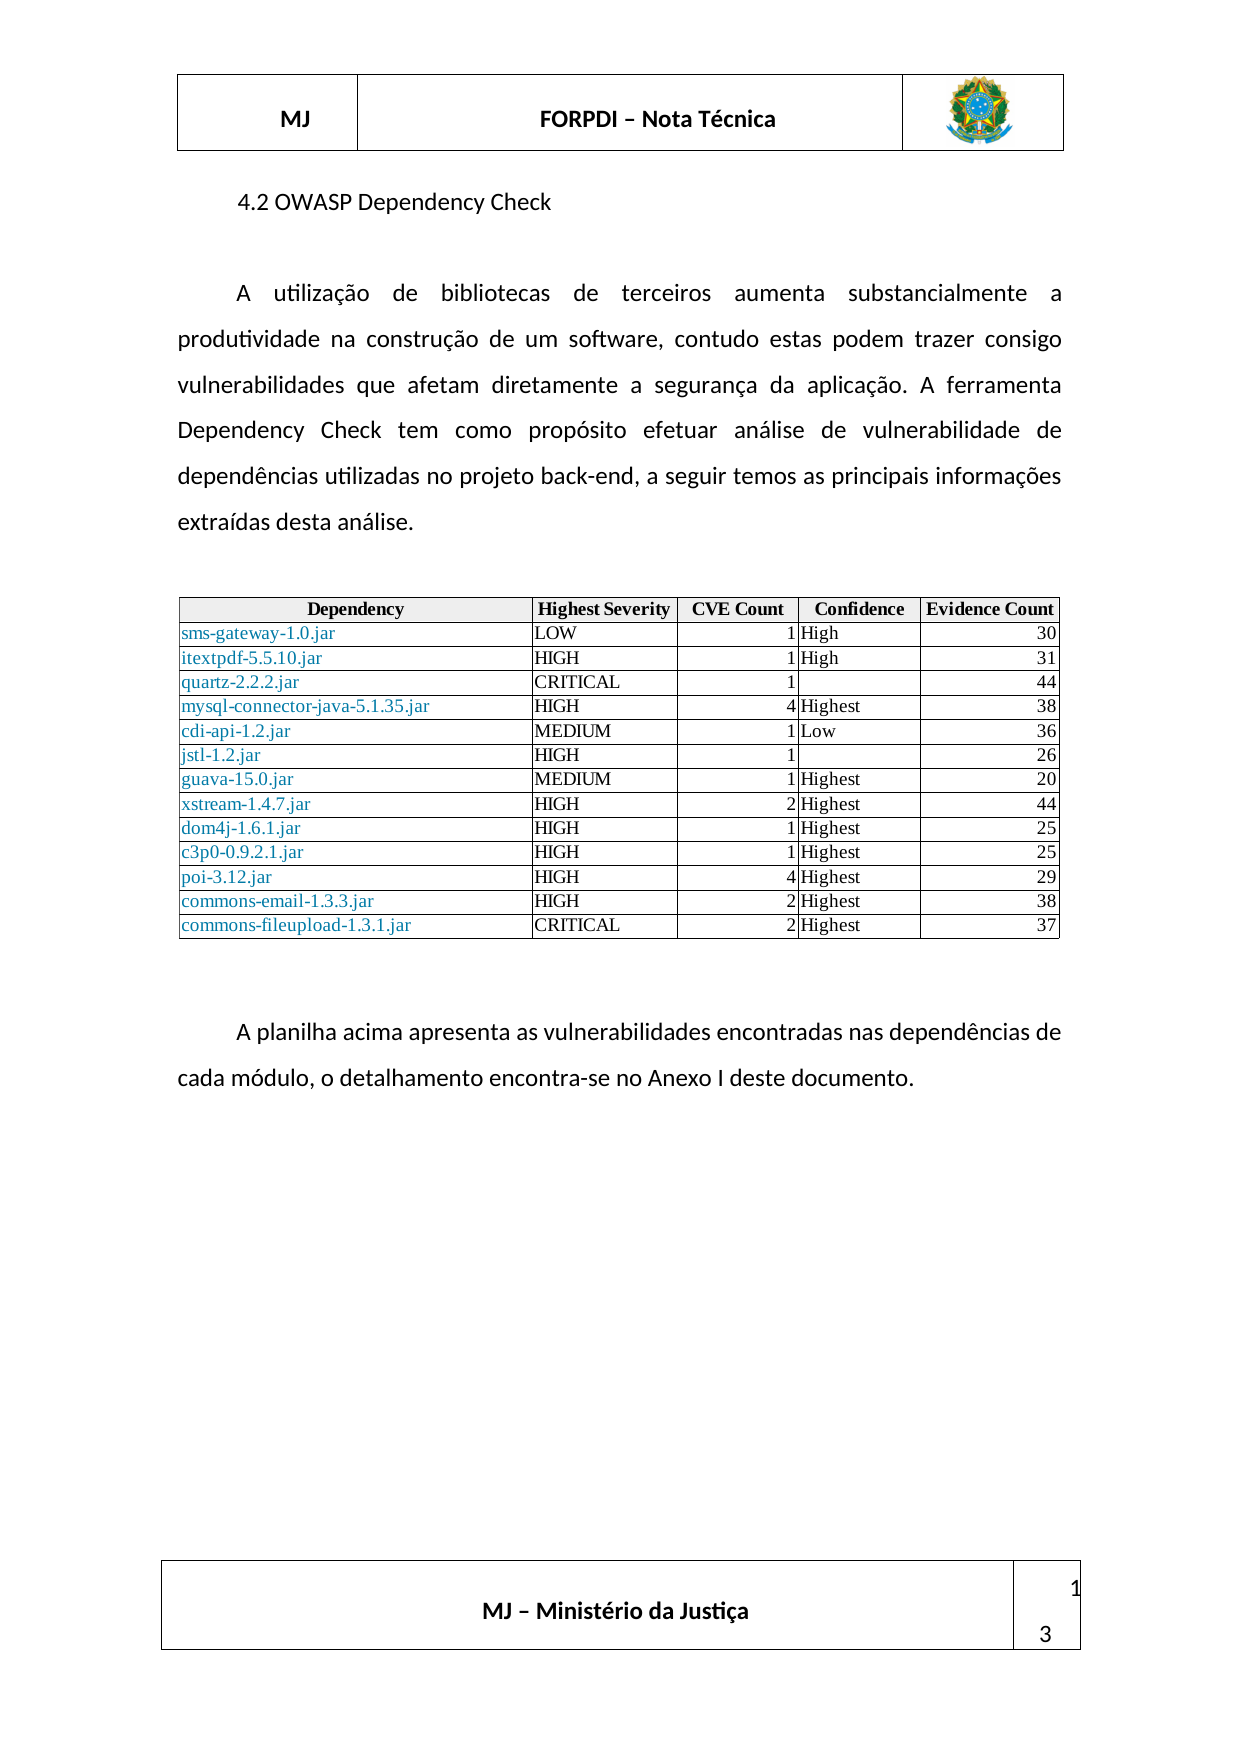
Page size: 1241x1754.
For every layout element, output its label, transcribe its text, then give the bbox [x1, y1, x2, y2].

picture [300, 655, 305, 668]
text A utilização de bibliotecas de terceiros aumenta substancialmente a produtividade na construção de um software, contudo estas podem trazer consigo vulnerabilidades que afetam diretamente a segurança da aplicação. A ferramenta Dependency Check tem como propósito efetuar análise de vulnerabilidade de dependências utilizadas no projeto back-end, a seguir temos as principais informações extraídas desta análise. [177, 399, 1063, 415]
picture [199, 849, 206, 862]
text A utilização de bibliotecas de terceiros aumenta substancialmente a produtividade na construção de um software, contudo estas podem trazer consigo vulnerabilidades que afetam diretamente a segurança da aplicação. A ferramenta Dependency Check tem como propósito efetuar análise de vulnerabilidade de dependências utilizadas no projeto back-end, a seguir temos as principais informações extraídas desta análise. [177, 491, 1063, 536]
subtitle 4.2 OWASP Dependency Check [551, 186, 1063, 216]
picture [356, 699, 363, 706]
picture [180, 752, 185, 765]
text A utilização de bibliotecas de terceiros aumenta substancialmente a produtividade na construção de um software, contudo estas podem trazer consigo vulnerabilidades que afetam diretamente a segurança da aplicação. A ferramenta Dependency Check tem como propósito efetuar análise de vulnerabilidade de dependências utilizadas no projeto back-end, a seguir temos as principais informações extraídas desta análise. [177, 353, 1063, 369]
picture [262, 703, 267, 712]
picture [262, 797, 269, 805]
picture [258, 630, 266, 635]
picture [263, 651, 270, 658]
text A planilha acima apresenta as vulnerabilidades encontradas nas dependências de cada módulo, o detalhamento encontra-se no Anexo I deste documento. [177, 1016, 1063, 1092]
picture [215, 655, 223, 668]
picture [277, 679, 282, 692]
picture [215, 703, 221, 716]
text A utilização de bibliotecas de terceiros aumenta substancialmente a produtividade na construção de um software, contudo estas podem trazer consigo vulnerabilidades que afetam diretamente a segurança da aplicação. A ferramenta Dependency Check tem como propósito efetuar análise de vulnerabilidade de dependências utilizadas no projeto back-end, a seguir temos as principais informações extraídas desta análise. [177, 445, 1063, 460]
picture [199, 898, 204, 907]
picture [269, 898, 274, 907]
picture [257, 874, 263, 881]
picture [252, 703, 257, 712]
picture [944, 75, 1020, 149]
picture [313, 630, 318, 643]
picture [199, 922, 204, 931]
subtitle 4.2 OWASP Dependency Check [177, 186, 237, 216]
text A utilização de bibliotecas de terceiros aumenta substancialmente a produtividade na construção de um software, contudo estas podem trazer consigo vulnerabilidades que afetam diretamente a segurança da aplicação. A ferramenta Dependency Check tem como propósito efetuar análise de vulnerabilidade de dependências utilizadas no projeto back-end, a seguir temos as principais informações extraídas desta análise. [177, 277, 1063, 323]
picture [209, 679, 216, 688]
picture [245, 772, 252, 779]
picture [396, 922, 402, 929]
picture [278, 800, 283, 808]
